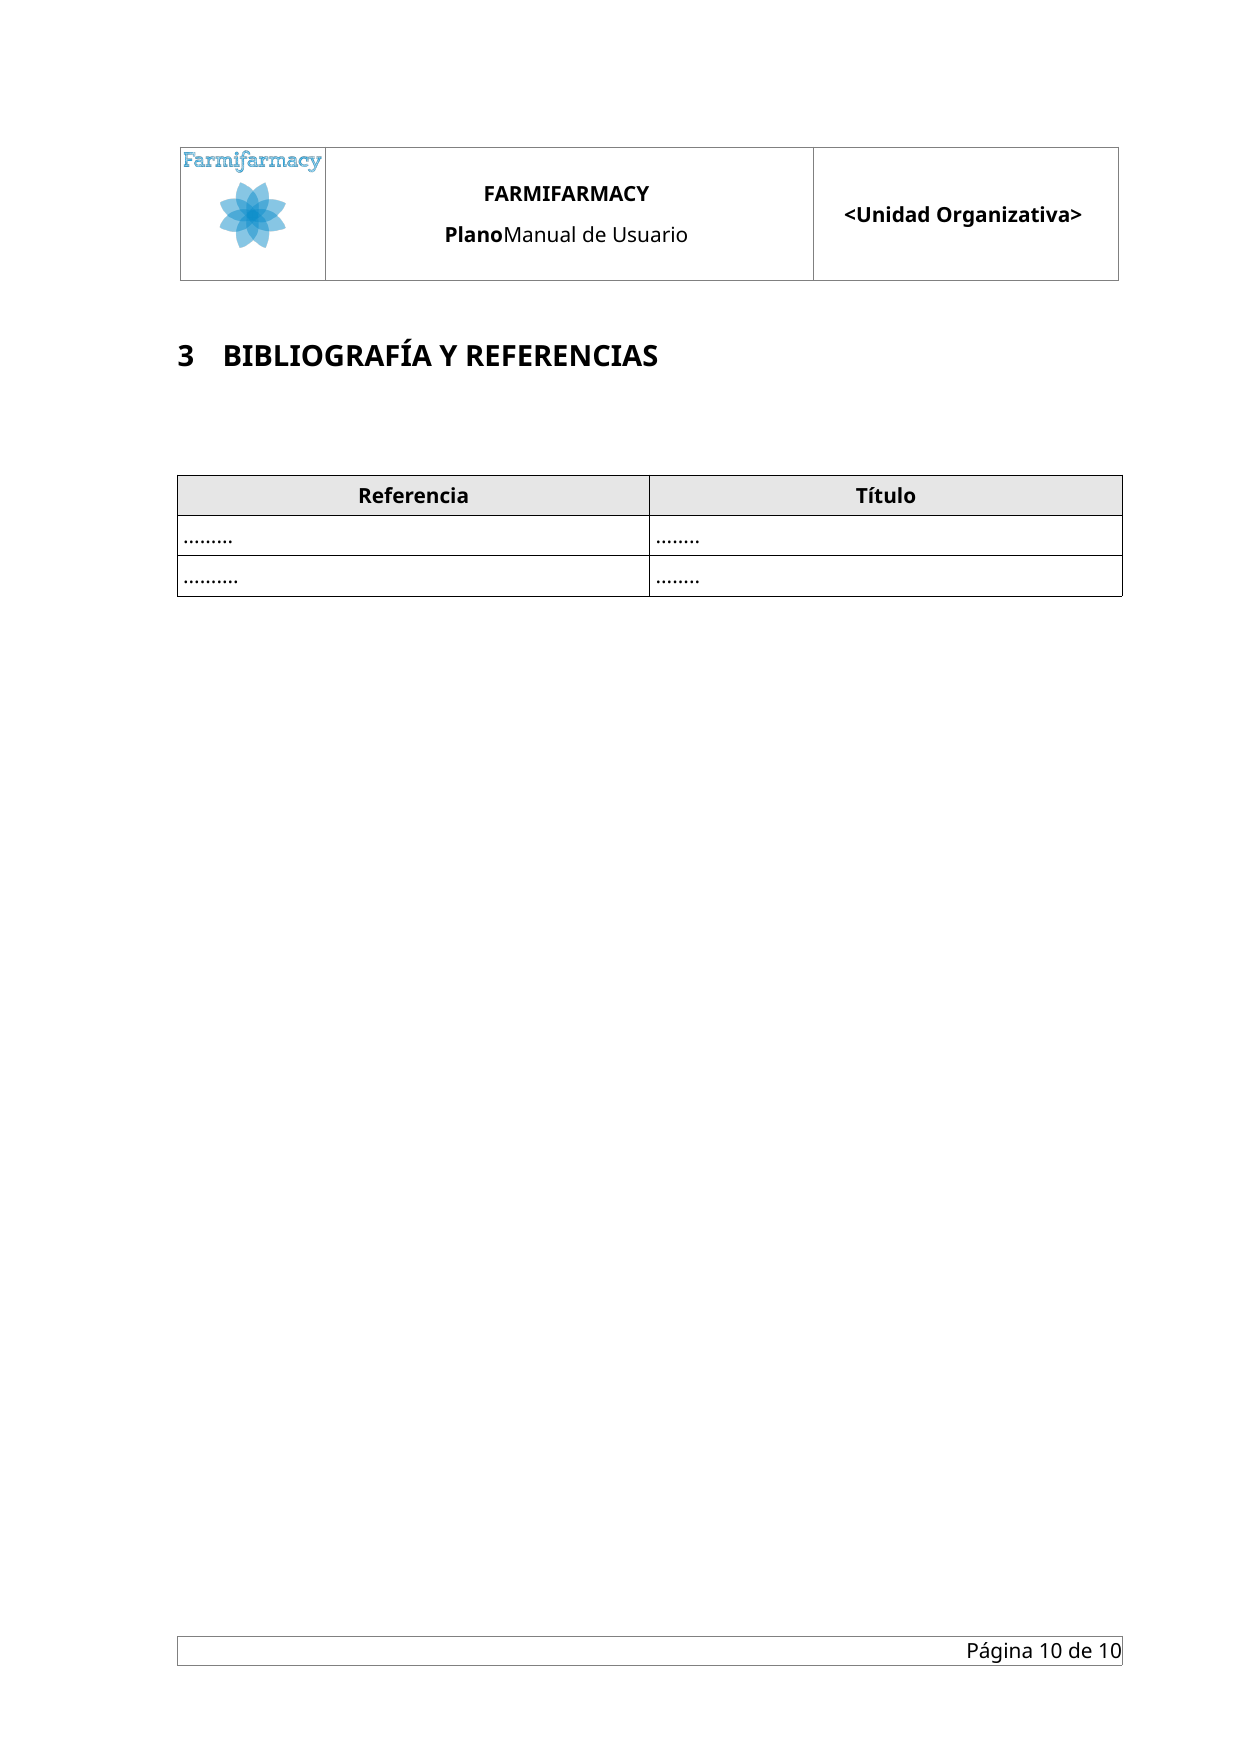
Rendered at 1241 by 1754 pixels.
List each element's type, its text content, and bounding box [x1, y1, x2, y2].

table_header Referencia [178, 476, 649, 515]
table_cell ........ [650, 556, 1122, 596]
table_header Título [650, 476, 1122, 515]
table_cell ......... [178, 516, 649, 555]
table_cell .......... [178, 556, 649, 596]
table_cell ........ [650, 516, 1122, 555]
subtitle BIBLIOGRAFÍA Y REFERENCIAS [177, 335, 1122, 374]
